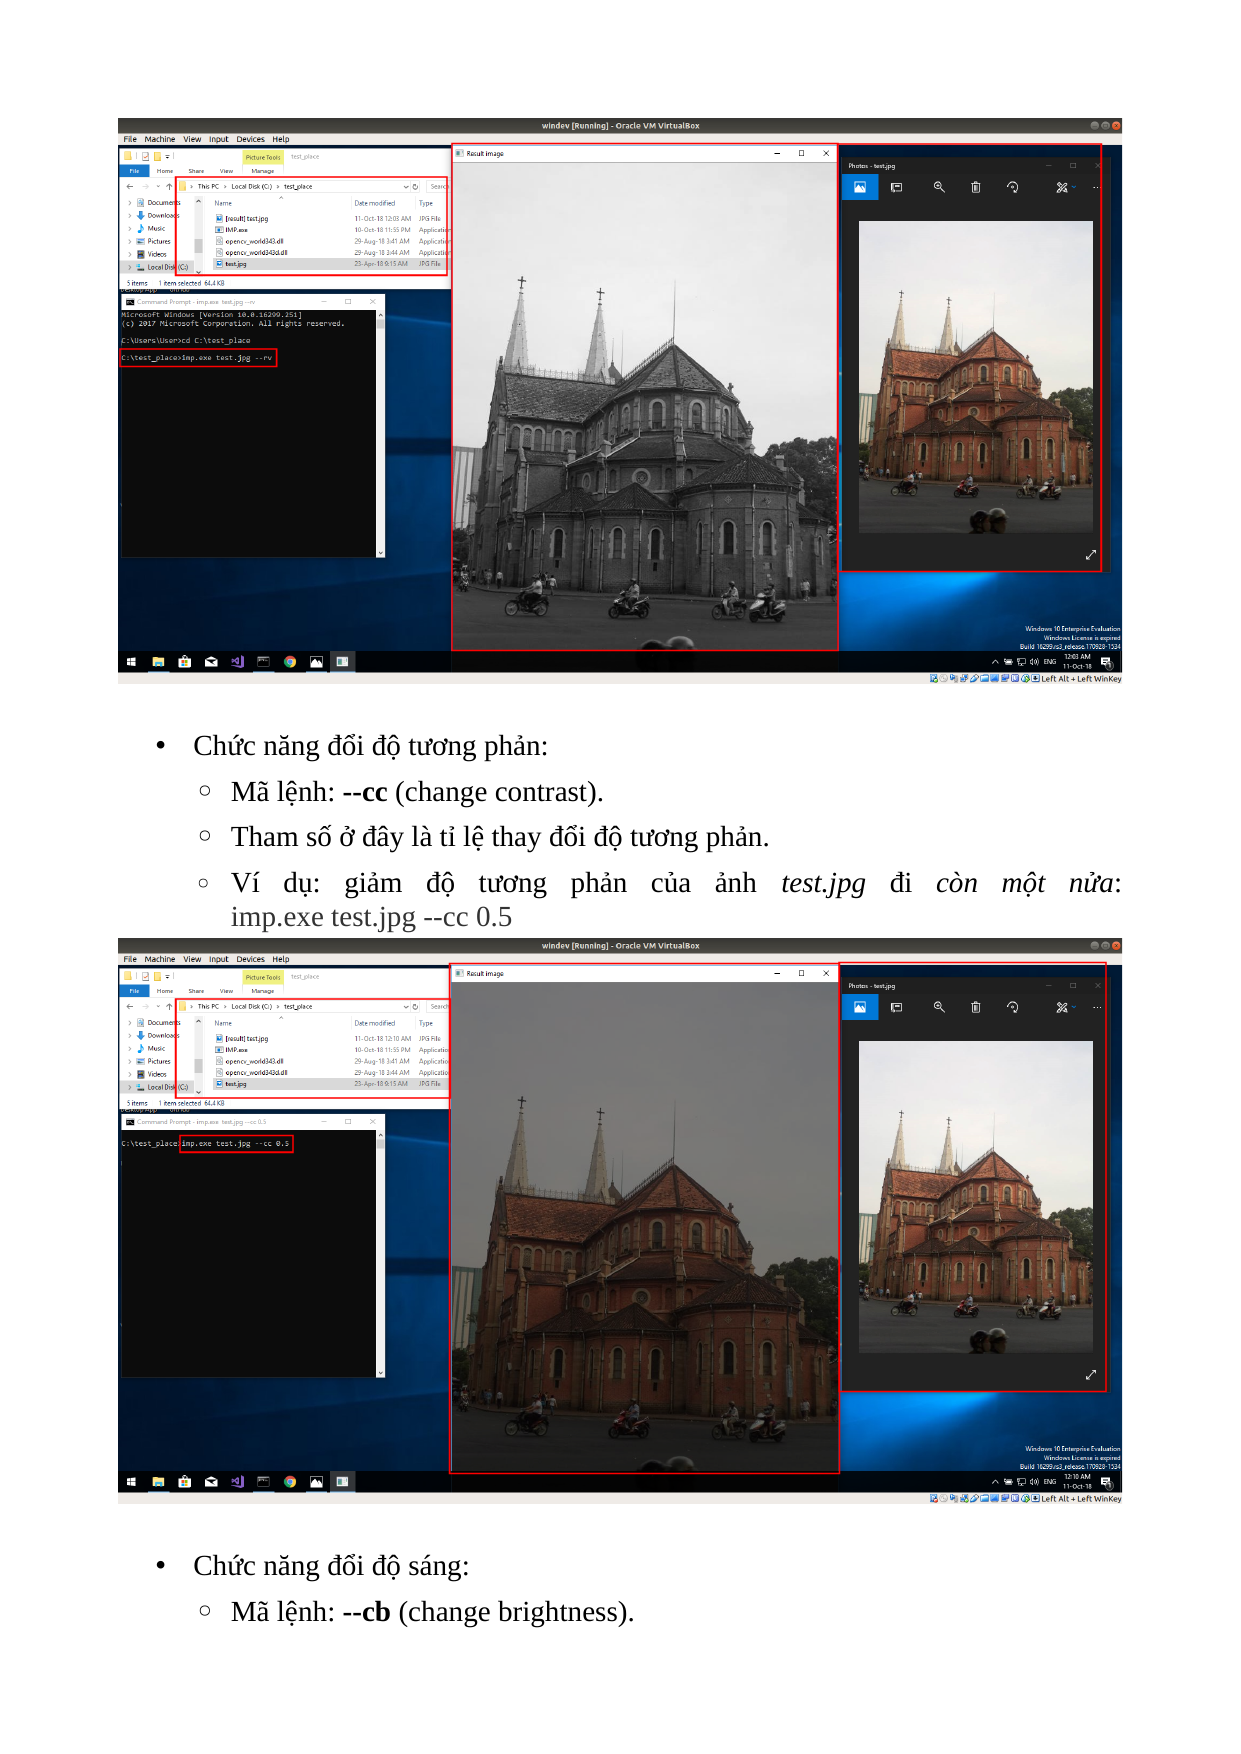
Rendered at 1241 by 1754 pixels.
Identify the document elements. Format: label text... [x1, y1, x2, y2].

subtitle Mã lệnh: --cc (change contrast). [193, 774, 1122, 808]
subtitle Ví dụ: giảm độ tương phản của ảnh test.jpg đi còn một nửa: imp.exe test.jpg --cc 0.5 [193, 865, 1122, 932]
subtitle Tham số ở đây là tỉ lệ thay đổi độ tương phản. [193, 819, 1122, 853]
subtitle Chức năng đổi độ sáng: [156, 1548, 1122, 1582]
subtitle Mã lệnh: --cb (change brightness). [193, 1594, 1122, 1628]
picture [118, 118, 1123, 684]
picture [118, 938, 1123, 1504]
subtitle Chức năng đổi độ tương phản: [156, 728, 1122, 762]
